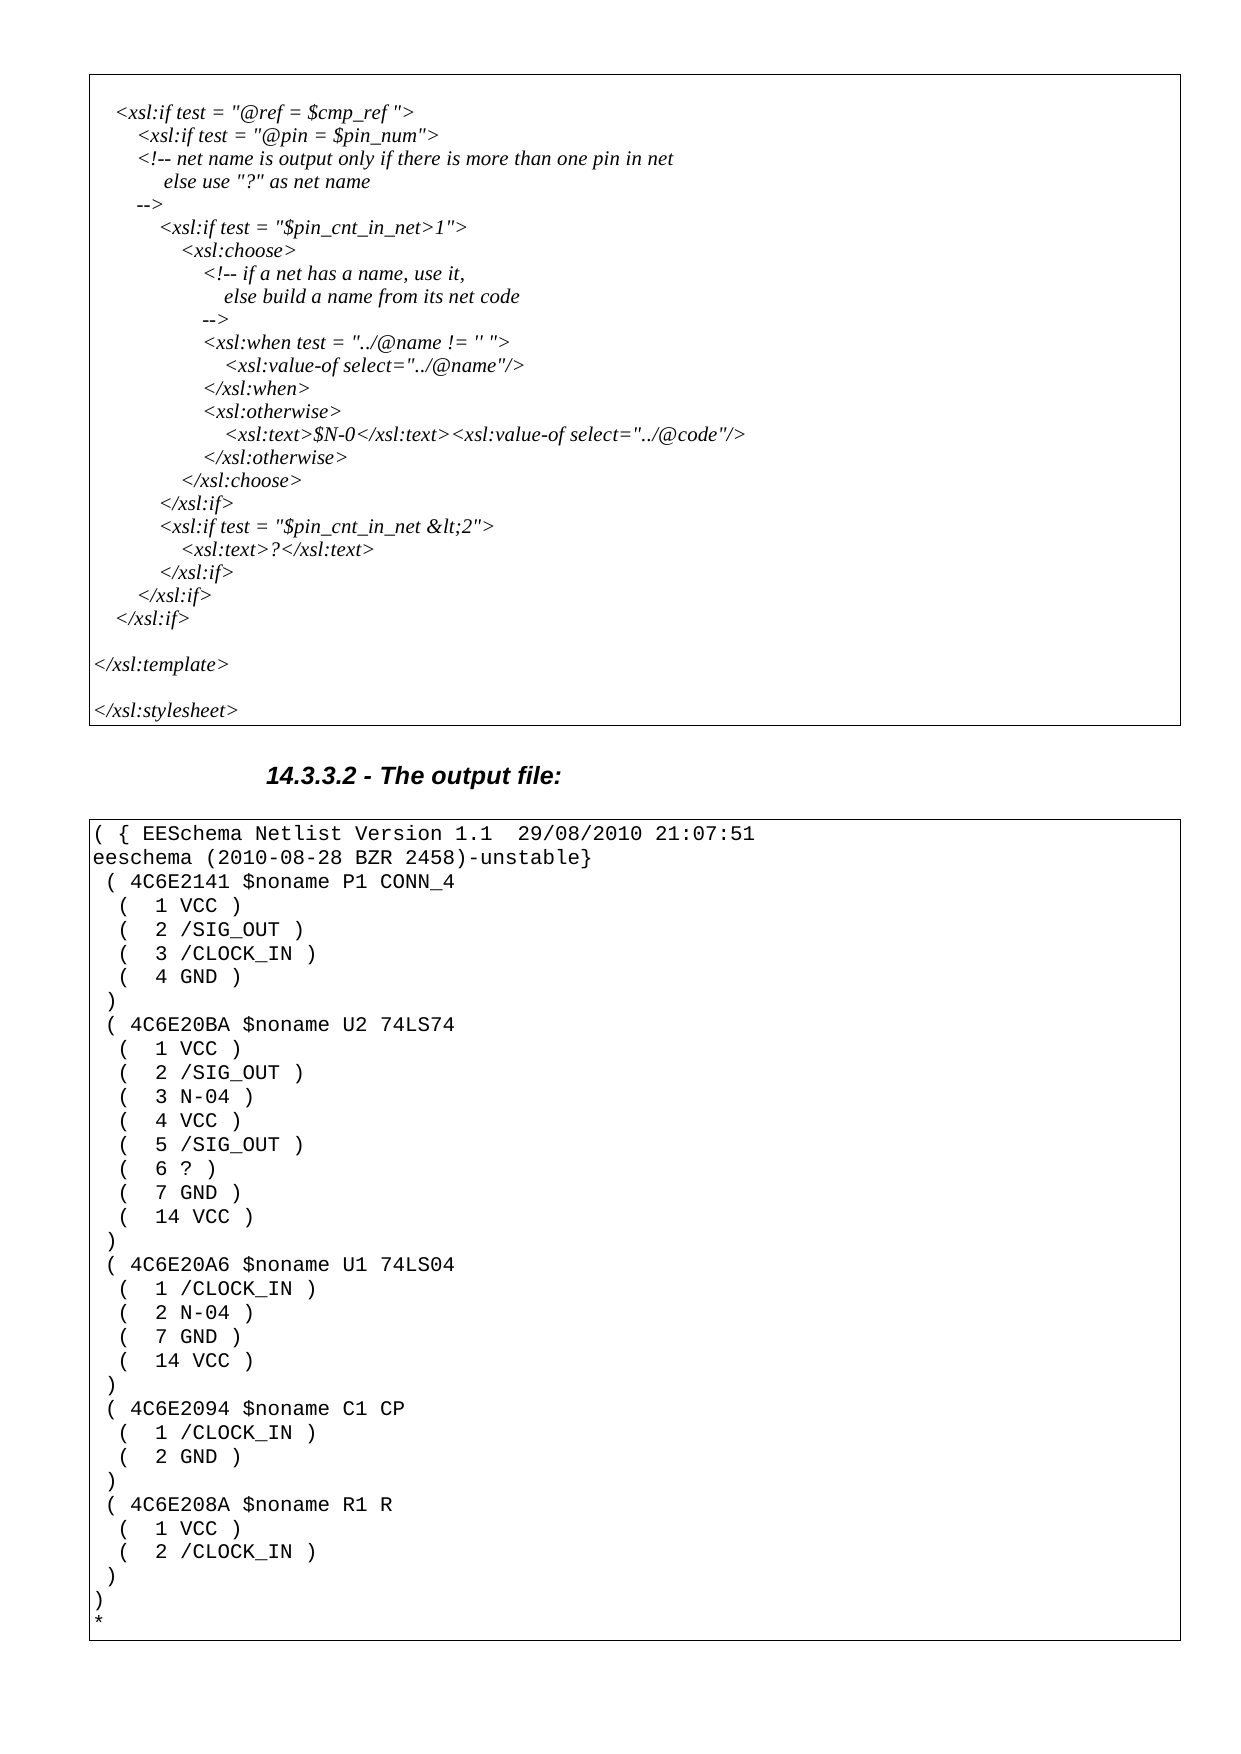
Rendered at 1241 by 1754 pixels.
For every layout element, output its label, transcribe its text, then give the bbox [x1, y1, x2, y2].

text ( 7 GND ) [90, 1322, 1180, 1346]
text <xsl:text>?</xsl:text> [90, 534, 1180, 557]
text </xsl:stylesheet> [90, 695, 1180, 725]
text </xsl:if> [90, 603, 1180, 630]
text </xsl:if> [90, 557, 1180, 580]
text <xsl:if test = "@ref = $cmp_ref "> [90, 97, 1180, 120]
text --> [90, 189, 1180, 212]
text ( { EESchema Netlist Version 1.1 29/08/2010 21:07:51 [90, 820, 1180, 843]
text ) [90, 1585, 1180, 1609]
text ) [90, 1561, 1180, 1585]
text </xsl:choose> [90, 465, 1180, 488]
text ( 4 VCC ) [90, 1106, 1180, 1130]
text <xsl:choose> [90, 235, 1180, 258]
text ( 6 ? ) [90, 1154, 1180, 1178]
text else use "?" as net name [90, 166, 1180, 189]
text <xsl:if test = "$pin_cnt_in_net &lt;2"> [90, 511, 1180, 534]
text ( 14 VCC ) [90, 1202, 1180, 1226]
text ( 1 /CLOCK_IN ) [90, 1274, 1180, 1298]
text ( 4C6E2141 $noname P1 CONN_4 [90, 867, 1180, 891]
text ( 4 GND ) [90, 962, 1180, 986]
text </xsl:otherwise> [90, 442, 1180, 465]
text ( 1 VCC ) [90, 891, 1180, 914]
text </xsl:if> [90, 488, 1180, 511]
text </xsl:when> [90, 373, 1180, 396]
text <!-- net name is output only if there is more than one pin in net [90, 143, 1180, 166]
text ( 1 /CLOCK_IN ) [90, 1418, 1180, 1442]
text ( 2 N-04 ) [90, 1298, 1180, 1322]
text eeschema (2010-08-28 BZR 2458)-unstable} [90, 843, 1180, 867]
subtitle The output file: [266, 762, 1181, 790]
text ) [90, 1466, 1180, 1489]
text </xsl:if> [90, 580, 1180, 603]
text <xsl:if test = "@pin = $pin_num"> [90, 120, 1180, 143]
text ( 4C6E20BA $noname U2 74LS74 [90, 1010, 1180, 1034]
text </xsl:template> [90, 649, 1180, 676]
text ( 7 GND ) [90, 1178, 1180, 1202]
text else build a name from its net code [90, 281, 1180, 304]
text ) [90, 1370, 1180, 1394]
text ( 2 /CLOCK_IN ) [90, 1537, 1180, 1561]
text <xsl:if test = "$pin_cnt_in_net>1"> [90, 212, 1180, 235]
text ) [90, 986, 1180, 1010]
text --> [90, 304, 1180, 327]
text ( 2 /SIG_OUT ) [90, 1058, 1180, 1082]
text ( 4C6E2094 $noname C1 CP [90, 1394, 1180, 1418]
text ( 1 VCC ) [90, 1513, 1180, 1537]
text ( 2 /SIG_OUT ) [90, 914, 1180, 938]
text ( 3 N-04 ) [90, 1082, 1180, 1106]
text ( 1 VCC ) [90, 1034, 1180, 1058]
text ( 5 /SIG_OUT ) [90, 1130, 1180, 1154]
text ( 4C6E208A $noname R1 R [90, 1489, 1180, 1513]
text * [90, 1609, 1180, 1640]
text ( 4C6E20A6 $noname U1 74LS04 [90, 1250, 1180, 1274]
text <!-- if a net has a name, use it, [90, 258, 1180, 281]
text <xsl:when test = "../@name != '' "> [90, 327, 1180, 350]
text <xsl:text>$N-0</xsl:text><xsl:value-of select="../@code"/> [90, 419, 1180, 442]
text ( 14 VCC ) [90, 1346, 1180, 1370]
text <xsl:value-of select="../@name"/> [90, 350, 1180, 373]
text ) [90, 1226, 1180, 1250]
text ( 3 /CLOCK_IN ) [90, 938, 1180, 962]
text <xsl:otherwise> [90, 396, 1180, 419]
text ( 2 GND ) [90, 1442, 1180, 1466]
